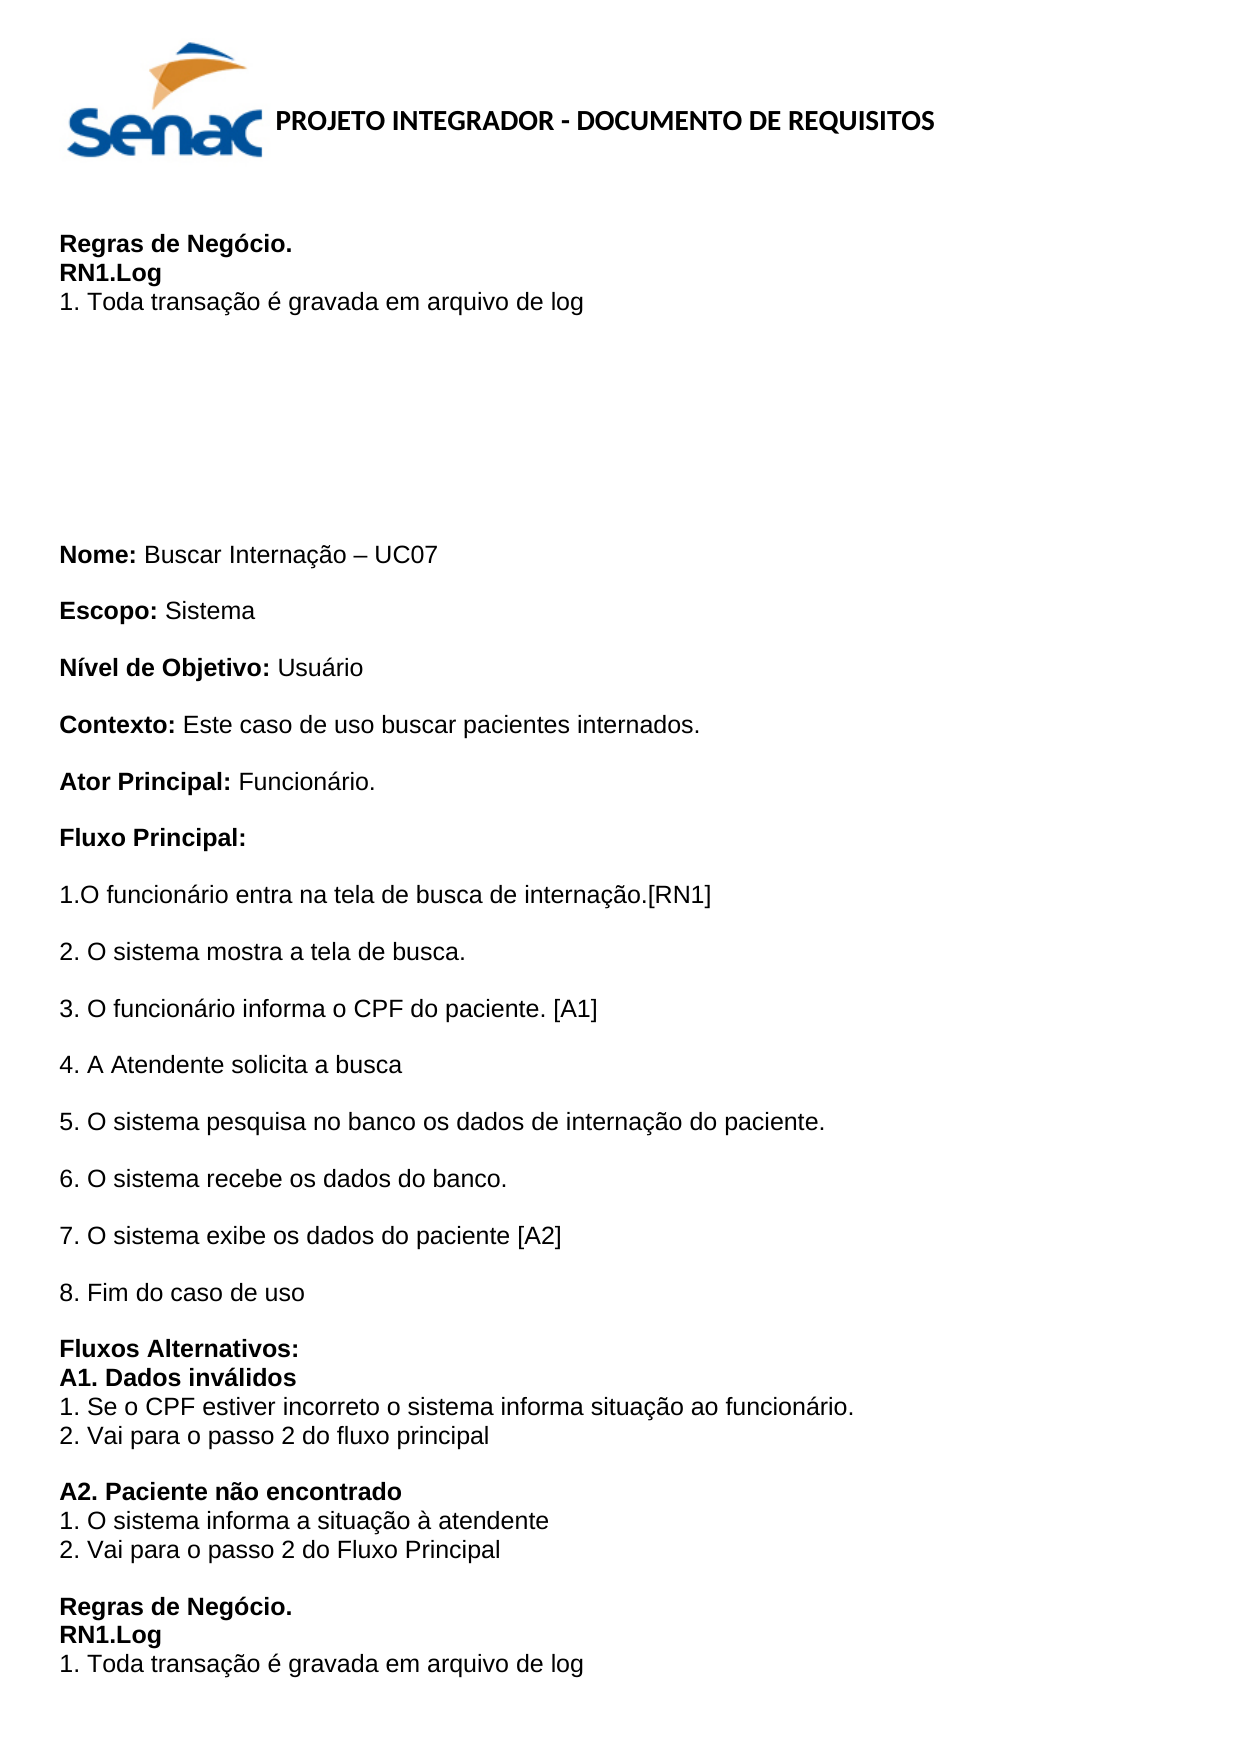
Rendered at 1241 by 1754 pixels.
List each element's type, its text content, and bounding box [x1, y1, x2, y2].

text 2. Vai para o passo 2 do Fluxo Principal [59, 1535, 1152, 1564]
text A2. Paciente não encontrado [59, 1477, 1152, 1506]
text 6. O sistema recebe os dados do banco. [59, 1164, 1152, 1193]
text RN1.Log [59, 1620, 1152, 1649]
text Nome: Buscar Internação – UC07 [59, 539, 1152, 568]
text 1. Toda transação é gravada em arquivo de log [59, 287, 1152, 315]
text 1. Se o CPF estiver incorreto o sistema informa situação ao funcionário. [59, 1392, 1152, 1421]
picture [59, 38, 276, 167]
text A1. Dados inválidos [59, 1363, 1152, 1392]
text Regras de Negócio. [59, 229, 1152, 258]
text RN1.Log [59, 258, 1152, 287]
text Fluxos Alternativos: [59, 1334, 1152, 1363]
text 7. O sistema exibe os dados do paciente [A2] [59, 1221, 1152, 1249]
text Fluxo Principal: [59, 823, 1152, 852]
text 1. Toda transação é gravada em arquivo de log [59, 1649, 1152, 1678]
text Escopo: Sistema [59, 596, 1152, 625]
text 2. O sistema mostra a tela de busca. [59, 937, 1152, 966]
text 1. O sistema informa a situação à atendente [59, 1506, 1152, 1535]
text 2. Vai para o passo 2 do fluxo principal [59, 1421, 1152, 1449]
text 1.O funcionário entra na tela de busca de internação.[RN1] [59, 880, 1152, 909]
text Ator Principal: Funcionário. [59, 767, 1152, 795]
text 4. A Atendente solicita a busca [59, 1051, 1152, 1079]
text 8. Fim do caso de uso [59, 1278, 1152, 1306]
text Contexto: Este caso de uso buscar pacientes internados. [59, 710, 1152, 739]
text Regras de Negócio. [59, 1592, 1152, 1620]
text 5. O sistema pesquisa no banco os dados de internação do paciente. [59, 1107, 1152, 1136]
text 3. O funcionário informa o CPF do paciente. [A1] [59, 994, 1152, 1022]
text Nível de Objetivo: Usuário [59, 653, 1152, 682]
